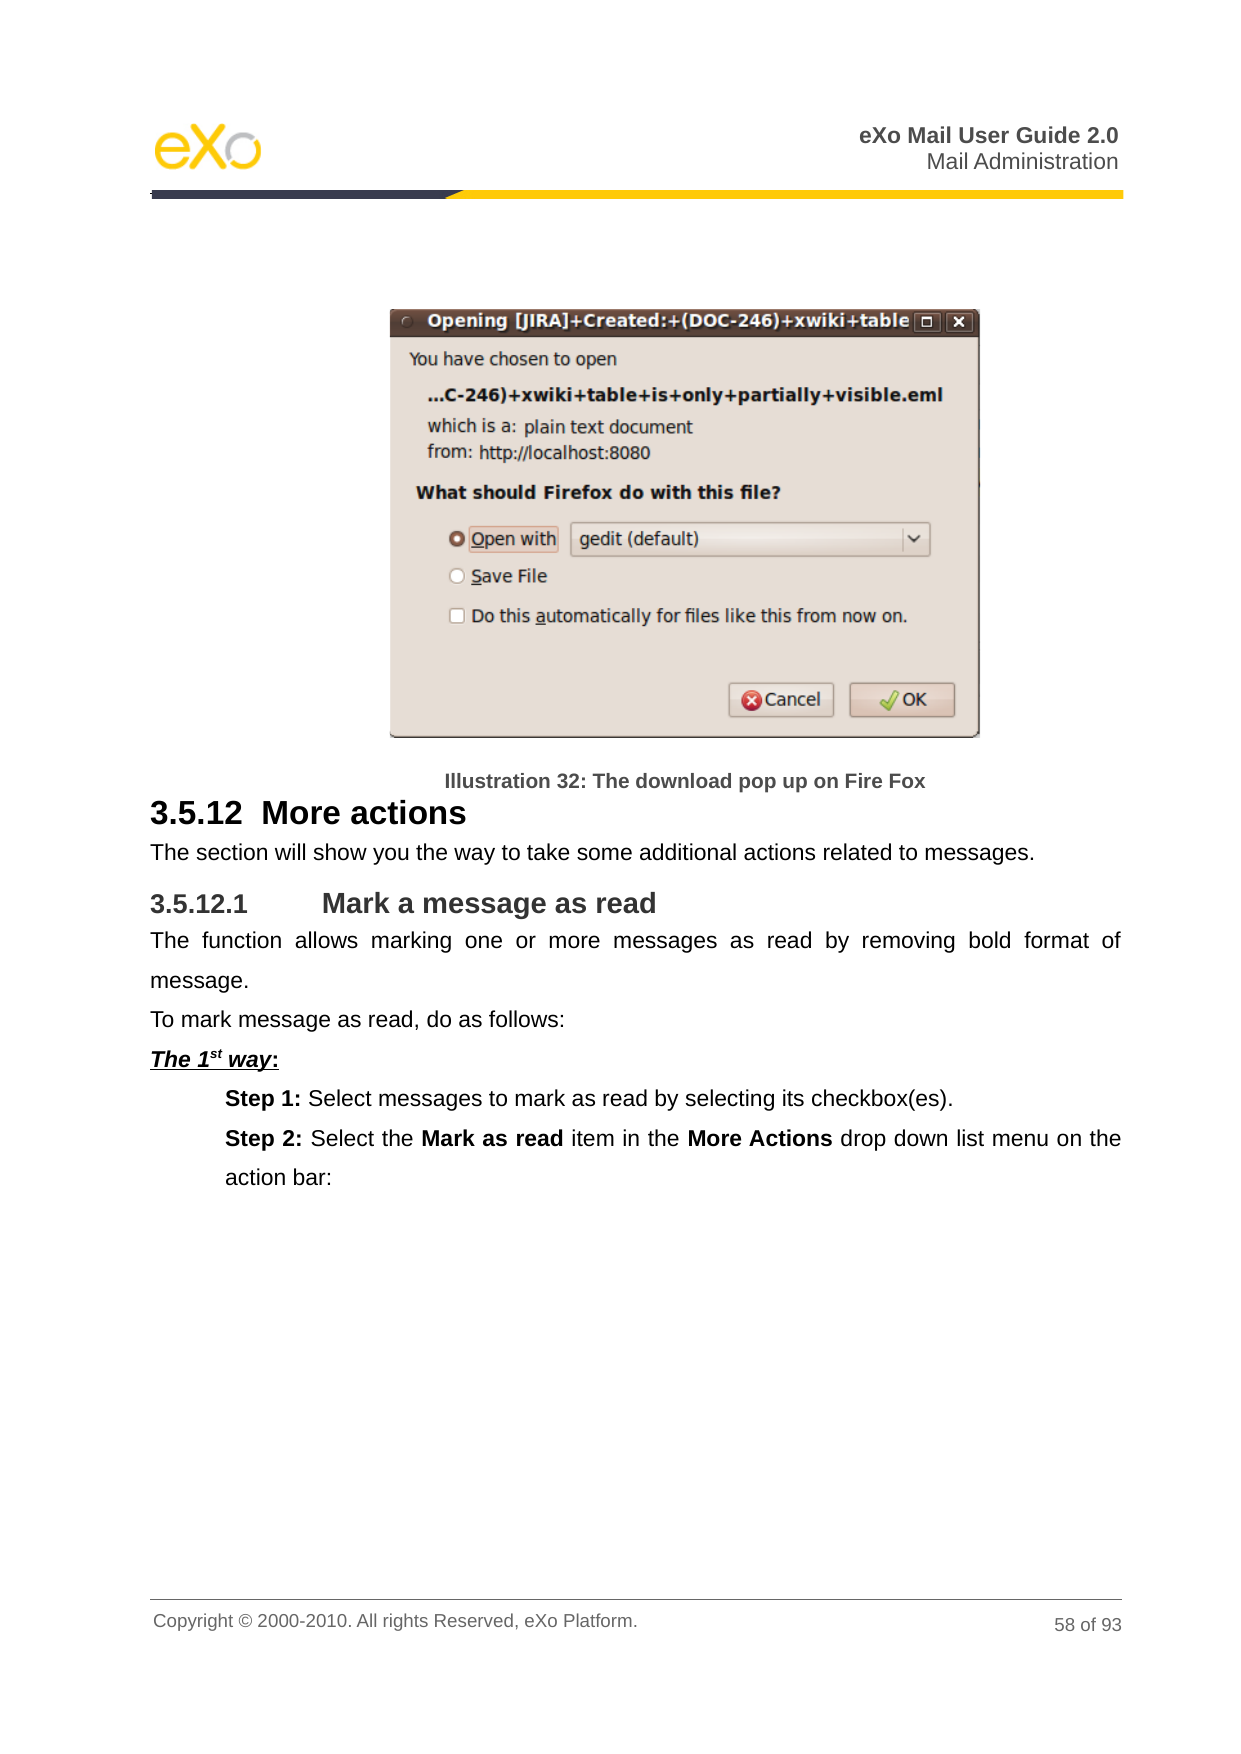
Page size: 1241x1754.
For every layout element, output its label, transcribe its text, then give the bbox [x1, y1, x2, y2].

text The 1st way: [150, 1046, 1122, 1072]
text Illustration 32: The download pop up on Fire Fox [390, 738, 980, 793]
picture [155, 123, 262, 170]
text The section will show you the way to take some additional actions related to messages. [150, 839, 1122, 866]
picture [389, 309, 981, 738]
picture [151, 190, 1124, 199]
text To mark message as read, do as follows: [150, 1006, 1122, 1033]
text The function allows marking one or more messages as read by removing bold format of message. [150, 927, 1122, 993]
list Step 1: Select messages to mark as read by selecting its checkbox(es). [187, 1085, 1122, 1112]
subtitle More actions [150, 223, 1122, 832]
list Step 2: Select the Mark as read item in the More Actions drop down list menu on the action bar: [187, 1125, 1122, 1191]
subtitle Mark a message as read [150, 886, 1122, 920]
